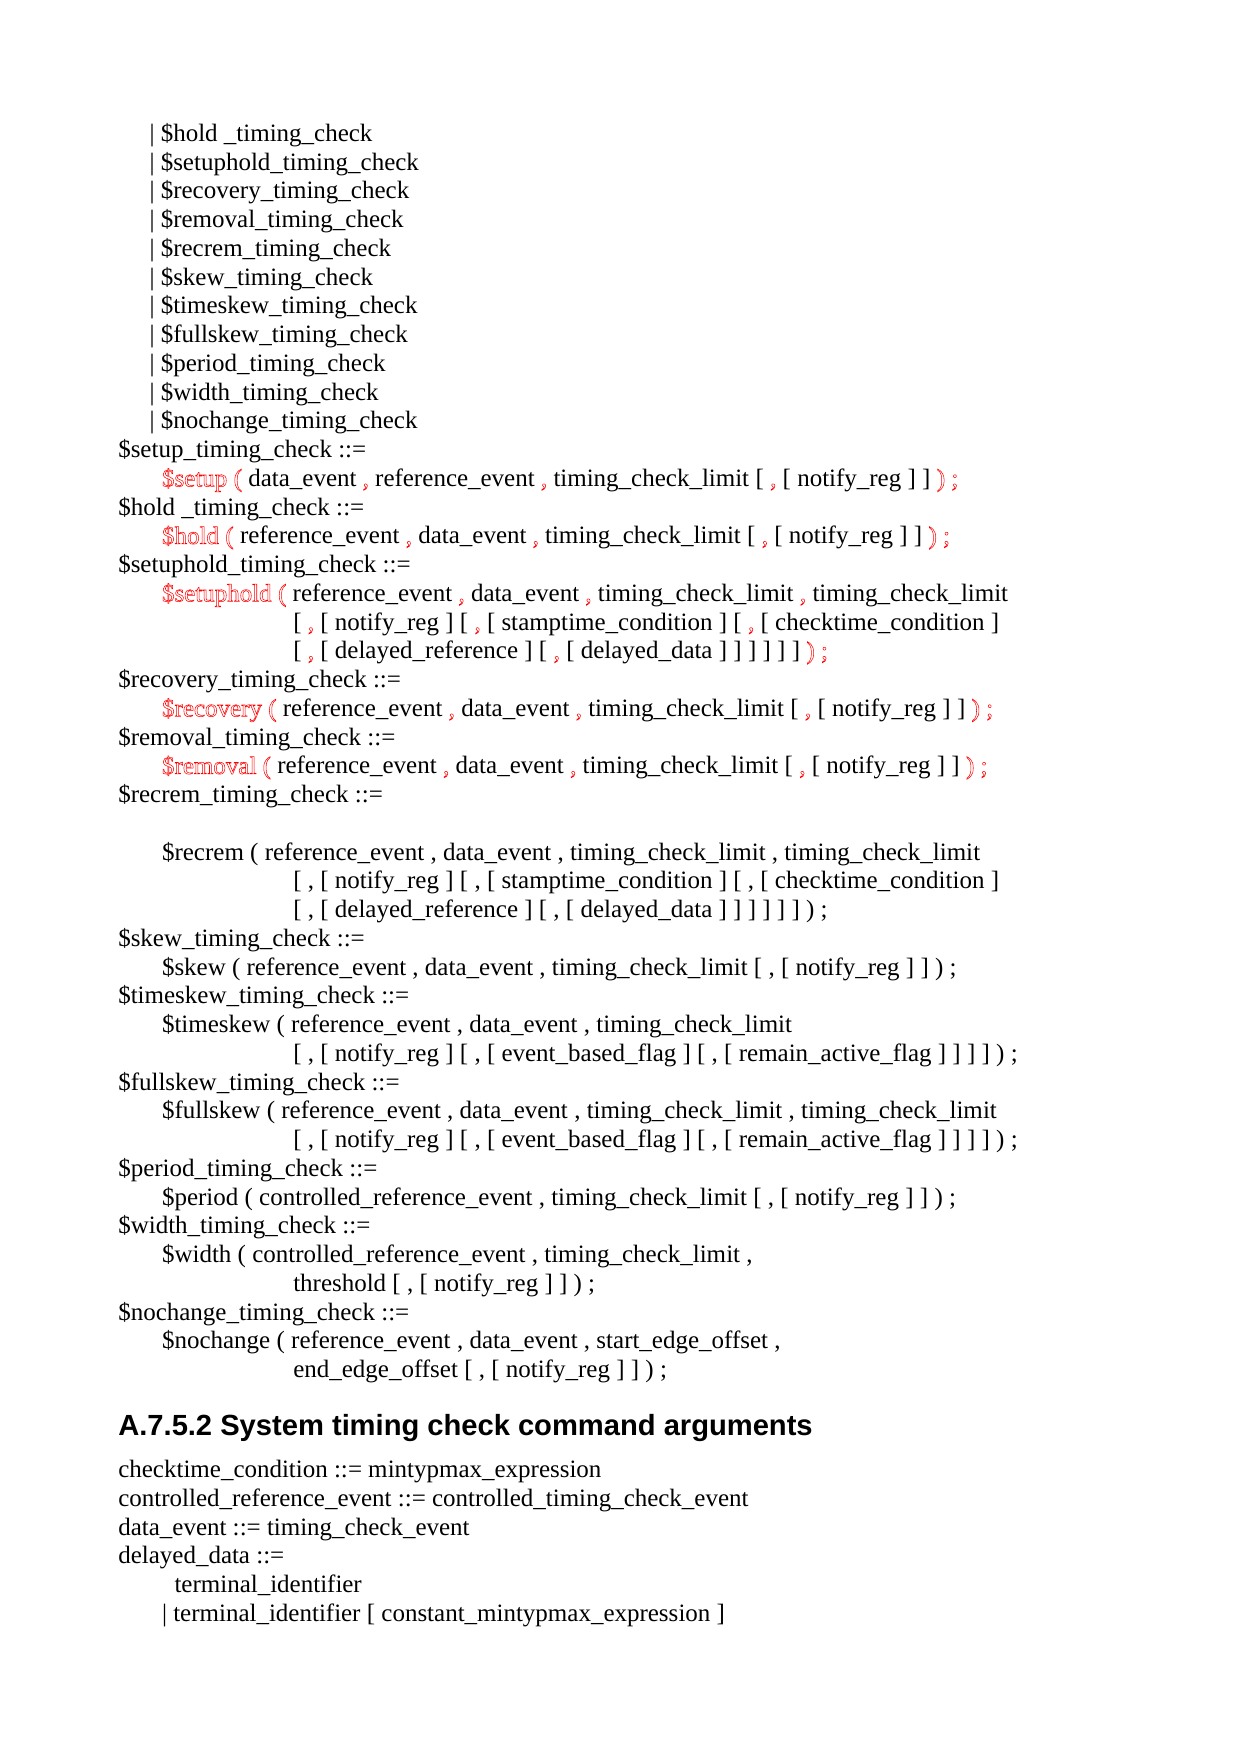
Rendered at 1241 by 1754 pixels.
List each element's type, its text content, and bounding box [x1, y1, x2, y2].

text | $timeskew_timing_check [118, 291, 1122, 319]
text $timeskew_timing_check ::= [118, 981, 1122, 1009]
text $skew_timing_check ::= [118, 923, 1122, 952]
subtitle A.7.5.2 System timing check command arguments [118, 1408, 1122, 1442]
text $recrem_timing_check ::= [118, 779, 1122, 808]
text end_edge_offset [ , [ notify_reg ] ] ) ; [118, 1354, 1122, 1383]
text $recovery_timing_check ::= [118, 664, 1122, 693]
text $removal ( reference_event , data_event , timing_check_limit [ , [ notify_reg ] ] ) ; [118, 751, 1122, 779]
text $hold ( reference_event , data_event , timing_check_limit [ , [ notify_reg ] ] ) ; [118, 521, 1122, 549]
text [ , [ notify_reg ] [ , [ event_based_flag ] [ , [ remain_active_flag ] ] ] ] ) ; [118, 1124, 1122, 1153]
text $recrem ( reference_event , data_event , timing_check_limit , timing_check_limit [118, 837, 1122, 866]
text data_event ::= timing_check_event [118, 1512, 1122, 1540]
text | terminal_identifier [ constant_mintypmax_expression ] [118, 1598, 1122, 1627]
text | $recrem_timing_check [118, 233, 1122, 262]
text | $width_timing_check [118, 377, 1122, 406]
text checktime_condition ::= mintypmax_expression [118, 1454, 1122, 1483]
text $nochange ( reference_event , data_event , start_edge_offset , [118, 1326, 1122, 1354]
text $removal_timing_check ::= [118, 722, 1122, 751]
text $fullskew_timing_check ::= [118, 1067, 1122, 1096]
text $setuphold ( reference_event , data_event , timing_check_limit , timing_check_limit [118, 578, 1122, 607]
text $width_timing_check ::= [118, 1211, 1122, 1239]
text | $hold _timing_check [118, 118, 1122, 147]
text $setuphold_timing_check ::= [118, 549, 1122, 578]
text | $fullskew_timing_check [118, 319, 1122, 348]
text [ , [ notify_reg ] [ , [ stamptime_condition ] [ , [ checktime_condition ] [118, 607, 1122, 636]
text controlled_reference_event ::= controlled_timing_check_event [118, 1483, 1122, 1512]
text $recovery ( reference_event , data_event , timing_check_limit [ , [ notify_reg ] ] ) ; [118, 693, 1122, 722]
text terminal_identifier [118, 1569, 1122, 1598]
text $period_timing_check ::= [118, 1153, 1122, 1182]
text $skew ( reference_event , data_event , timing_check_limit [ , [ notify_reg ] ] ) ; [118, 952, 1122, 981]
text $period ( controlled_reference_event , timing_check_limit [ , [ notify_reg ] ] ) ; [118, 1182, 1122, 1211]
text | $nochange_timing_check [118, 406, 1122, 434]
text [ , [ notify_reg ] [ , [ stamptime_condition ] [ , [ checktime_condition ] [118, 866, 1122, 894]
text | $setuphold_timing_check [118, 147, 1122, 176]
text $setup_timing_check ::= [118, 434, 1122, 463]
text $width ( controlled_reference_event , timing_check_limit , [118, 1239, 1122, 1268]
text | $period_timing_check [118, 348, 1122, 377]
text [ , [ delayed_reference ] [ , [ delayed_data ] ] ] ] ] ] ) ; [118, 636, 1122, 664]
text | $removal_timing_check [118, 204, 1122, 233]
text $nochange_timing_check ::= [118, 1297, 1122, 1326]
text [ , [ delayed_reference ] [ , [ delayed_data ] ] ] ] ] ] ) ; [118, 894, 1122, 923]
text [ , [ notify_reg ] [ , [ event_based_flag ] [ , [ remain_active_flag ] ] ] ] ) ; [118, 1038, 1122, 1067]
text $fullskew ( reference_event , data_event , timing_check_limit , timing_check_limit [118, 1096, 1122, 1124]
text $timeskew ( reference_event , data_event , timing_check_limit [118, 1009, 1122, 1038]
text $setup ( data_event , reference_event , timing_check_limit [ , [ notify_reg ] ] ) ; [118, 463, 1122, 492]
text $hold _timing_check ::= [118, 492, 1122, 521]
text | $recovery_timing_check [118, 176, 1122, 204]
text | $skew_timing_check [118, 262, 1122, 291]
text delayed_data ::= [118, 1540, 1122, 1569]
text threshold [ , [ notify_reg ] ] ) ; [118, 1268, 1122, 1297]
